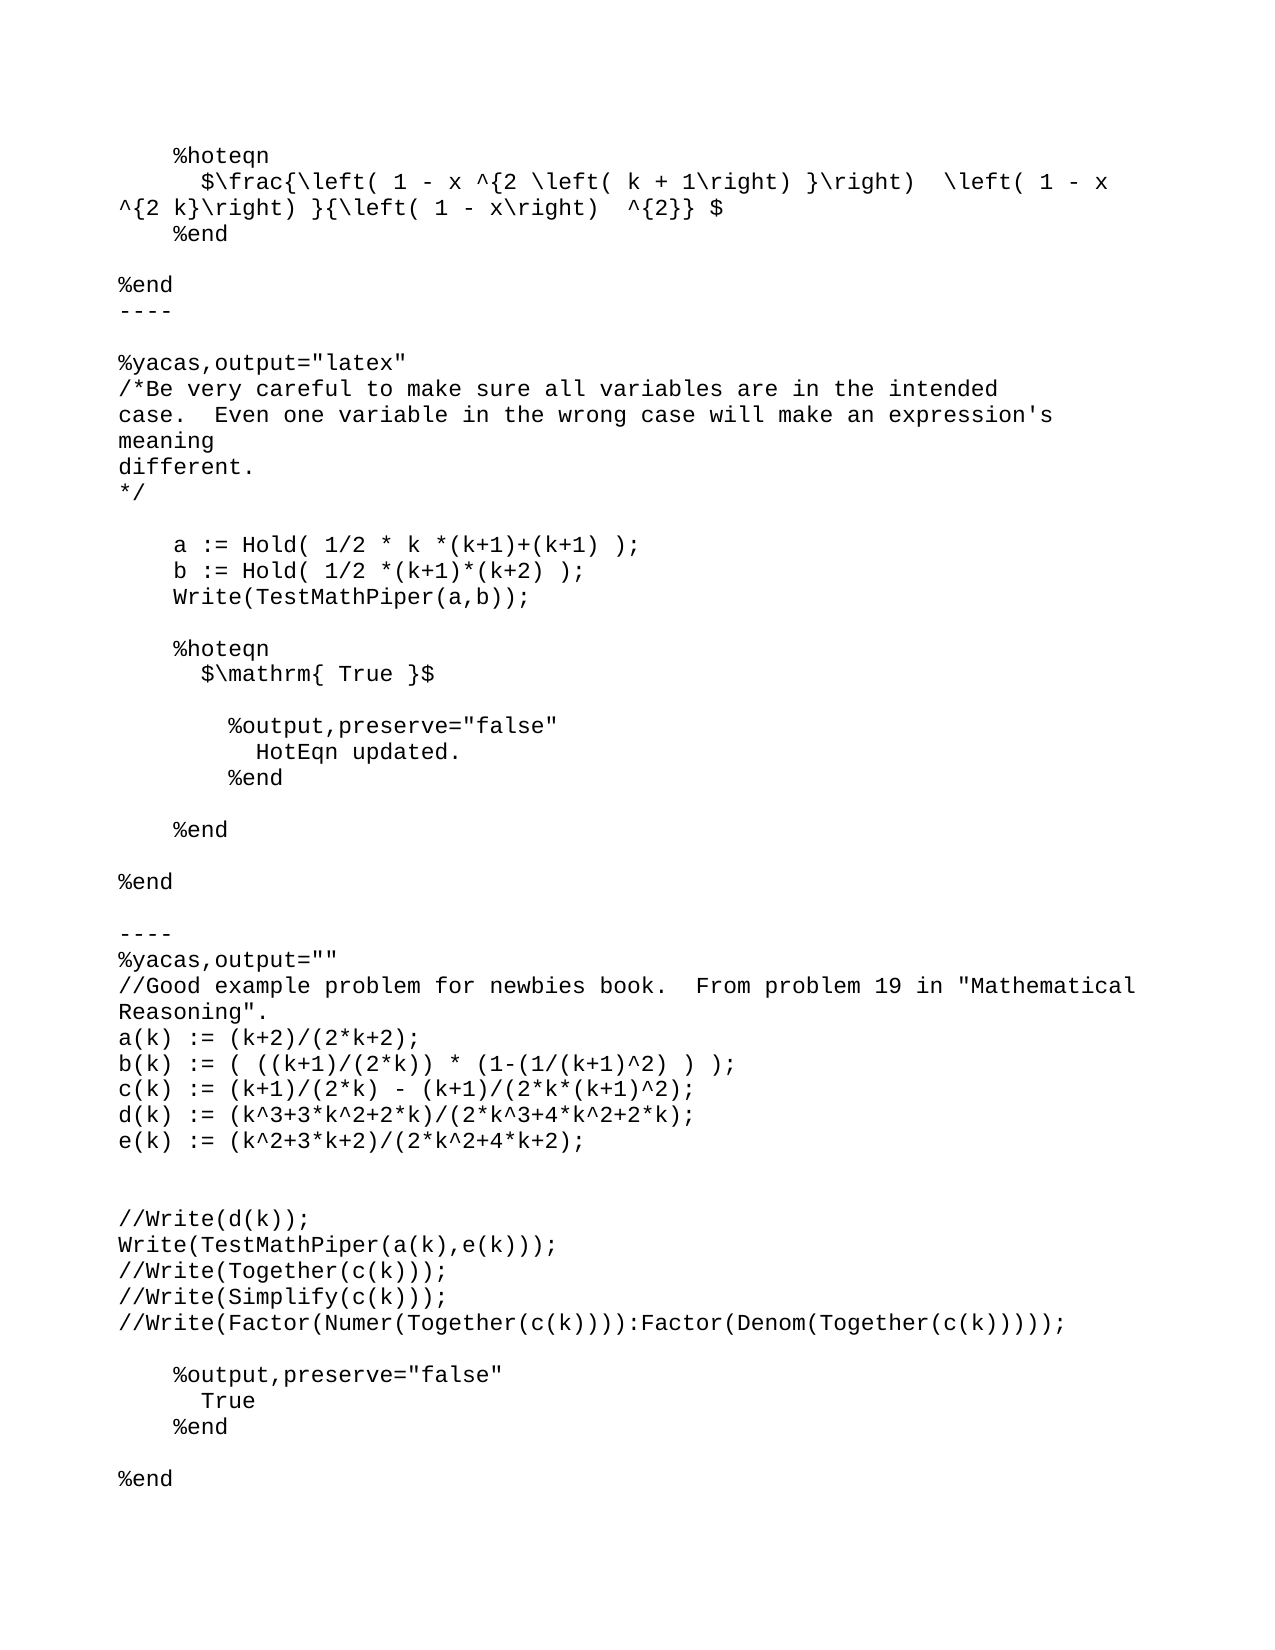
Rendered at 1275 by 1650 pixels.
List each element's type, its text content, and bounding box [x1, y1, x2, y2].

text %hoteqn [118, 637, 1157, 663]
text */ [118, 481, 1157, 507]
text %end [118, 222, 1157, 248]
text %end [118, 818, 1157, 844]
text //Write(Factor(Numer(Together(c(k)))):Factor(Denom(Together(c(k))))); [118, 1311, 1157, 1337]
text %end [118, 274, 1157, 300]
text ---- [118, 922, 1157, 948]
text $\frac{\left( 1 - x ^{2 \left( k + 1\right) }\right) \left( 1 - x ^{2 k}\right) }{\left( 1 - x\right) ^{2}} $ [118, 170, 1157, 222]
text %end [118, 767, 1157, 792]
text %end [118, 1415, 1157, 1441]
text a(k) := (k+2)/(2*k+2); [118, 1026, 1157, 1052]
text d(k) := (k^3+3*k^2+2*k)/(2*k^3+4*k^2+2*k); [118, 1104, 1157, 1130]
text case. Even one variable in the wrong case will make an expression's meaning [118, 403, 1157, 455]
text %yacas,output="latex" [118, 352, 1157, 377]
text //Write(d(k)); [118, 1207, 1157, 1233]
text Write(TestMathPiper(a,b)); [118, 585, 1157, 611]
text /*Be very careful to make sure all variables are in the intended [118, 377, 1157, 403]
text HotEqn updated. [118, 741, 1157, 767]
text b(k) := ( ((k+1)/(2*k)) * (1-(1/(k+1)^2) ) ); [118, 1052, 1157, 1078]
text c(k) := (k+1)/(2*k) - (k+1)/(2*k*(k+1)^2); [118, 1078, 1157, 1104]
text different. [118, 455, 1157, 481]
text %end [118, 1467, 1157, 1493]
text e(k) := (k^2+3*k+2)/(2*k^2+4*k+2); [118, 1130, 1157, 1156]
text ---- [118, 300, 1157, 326]
text $\mathrm{ True }$ [118, 663, 1157, 689]
text b := Hold( 1/2 *(k+1)*(k+2) ); [118, 559, 1157, 585]
text a := Hold( 1/2 * k *(k+1)+(k+1) ); [118, 533, 1157, 559]
text %hoteqn [118, 144, 1157, 170]
text %output,preserve="false" [118, 715, 1157, 741]
text %end [118, 870, 1157, 896]
text //Good example problem for newbies book. From problem 19 in "Mathematical Reasoning". [118, 974, 1157, 1026]
text %output,preserve="false" [118, 1363, 1157, 1389]
text True [118, 1389, 1157, 1415]
text //Write(Simplify(c(k))); [118, 1285, 1157, 1311]
text Write(TestMathPiper(a(k),e(k))); [118, 1233, 1157, 1259]
text //Write(Together(c(k))); [118, 1259, 1157, 1285]
text %yacas,output="" [118, 948, 1157, 974]
